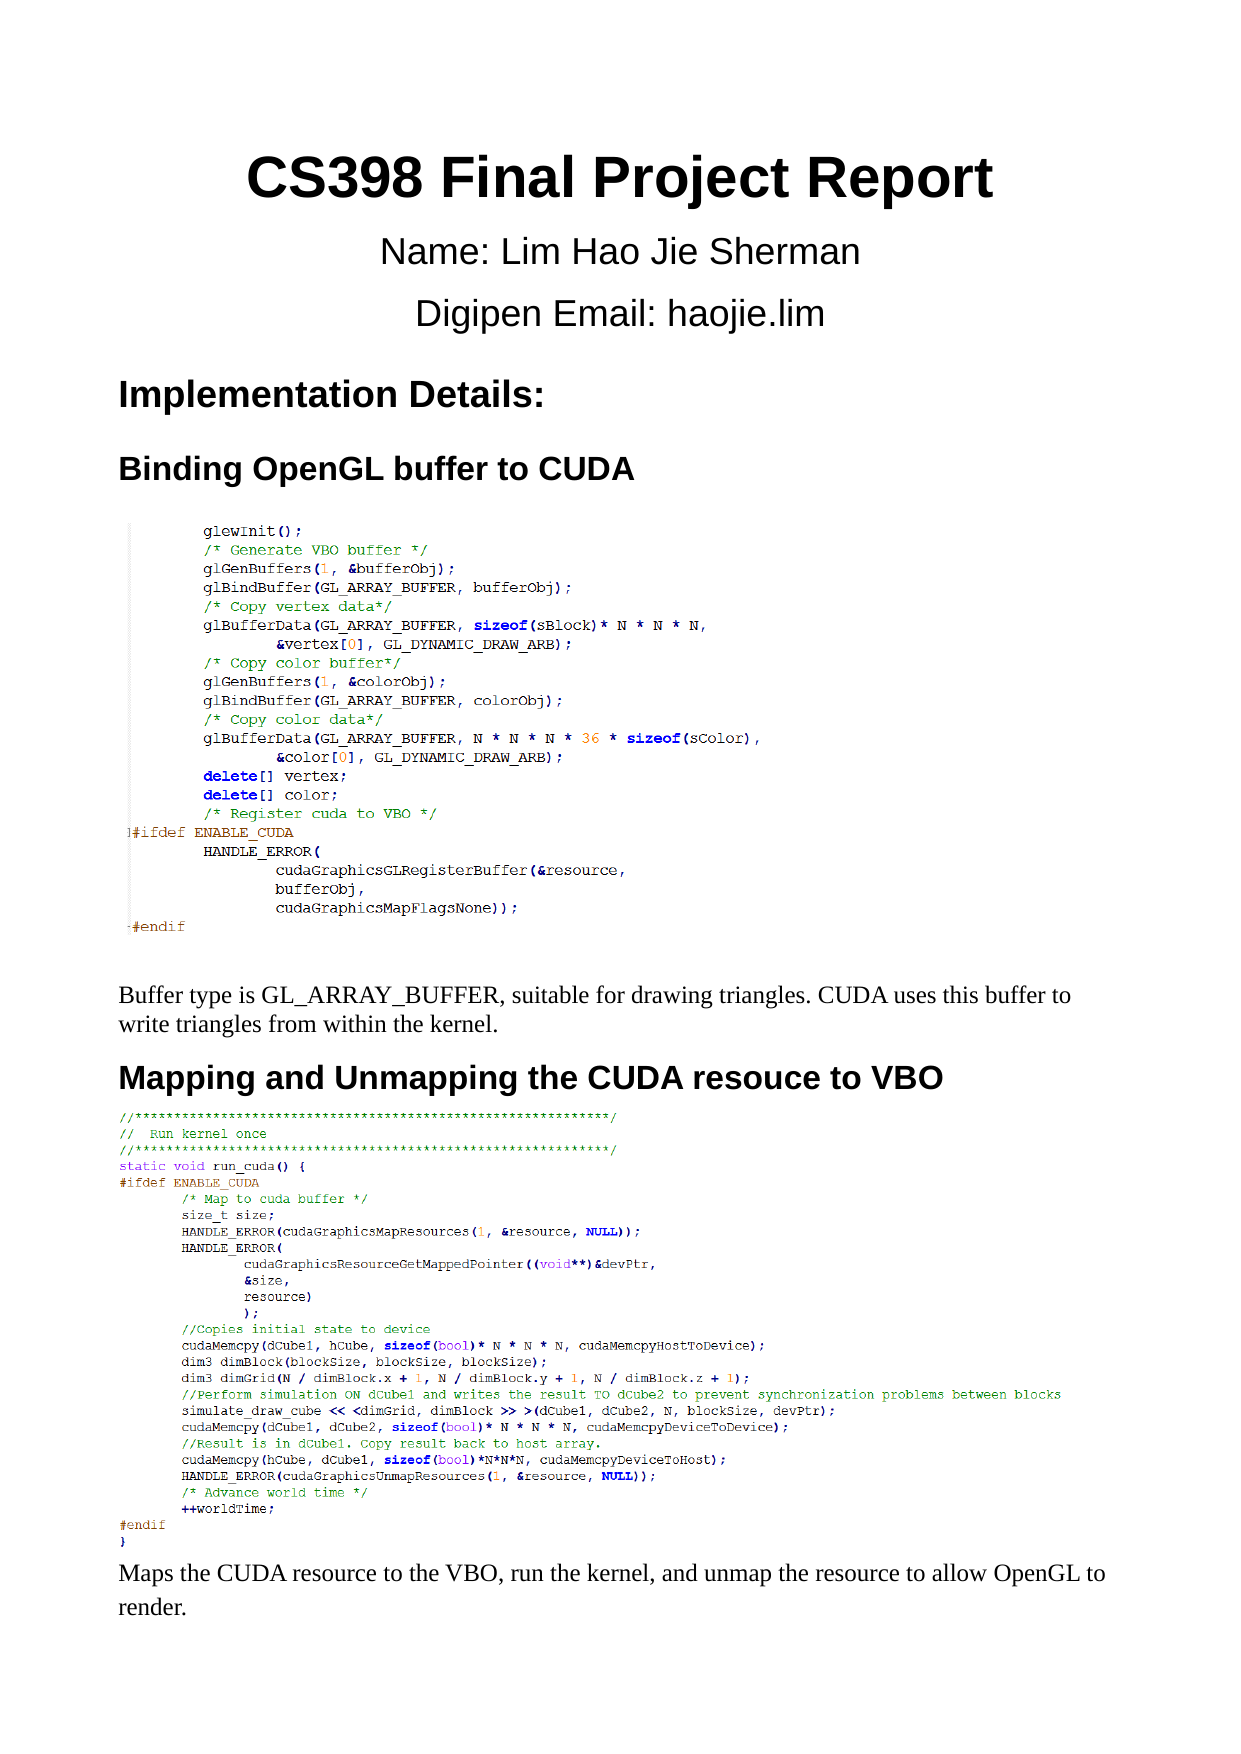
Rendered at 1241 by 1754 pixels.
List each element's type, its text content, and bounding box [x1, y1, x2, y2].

title CS398 Final Project Report [118, 143, 1122, 210]
text Maps the CUDA resource to the VBO, run the kernel, and unmap the resource to allow OpenGL to render. [118, 1109, 1122, 1621]
subtitle Name: Lim Hao Jie Sherman [118, 229, 1122, 272]
subtitle Implementation Details: [118, 371, 1122, 415]
subtitle Mapping and Unmapping the CUDA resouce to VBO [118, 1058, 1122, 1097]
text Buffer type is GL_ARRAY_BUFFER, suitable for drawing triangles. CUDA uses this buffer to write triangles from within the kernel. [118, 980, 1122, 1037]
picture [127, 523, 779, 935]
subtitle Digipen Email: haojie.lim [118, 291, 1122, 334]
picture [118, 1110, 1078, 1552]
subtitle Binding OpenGL buffer to CUDA [118, 448, 1122, 487]
